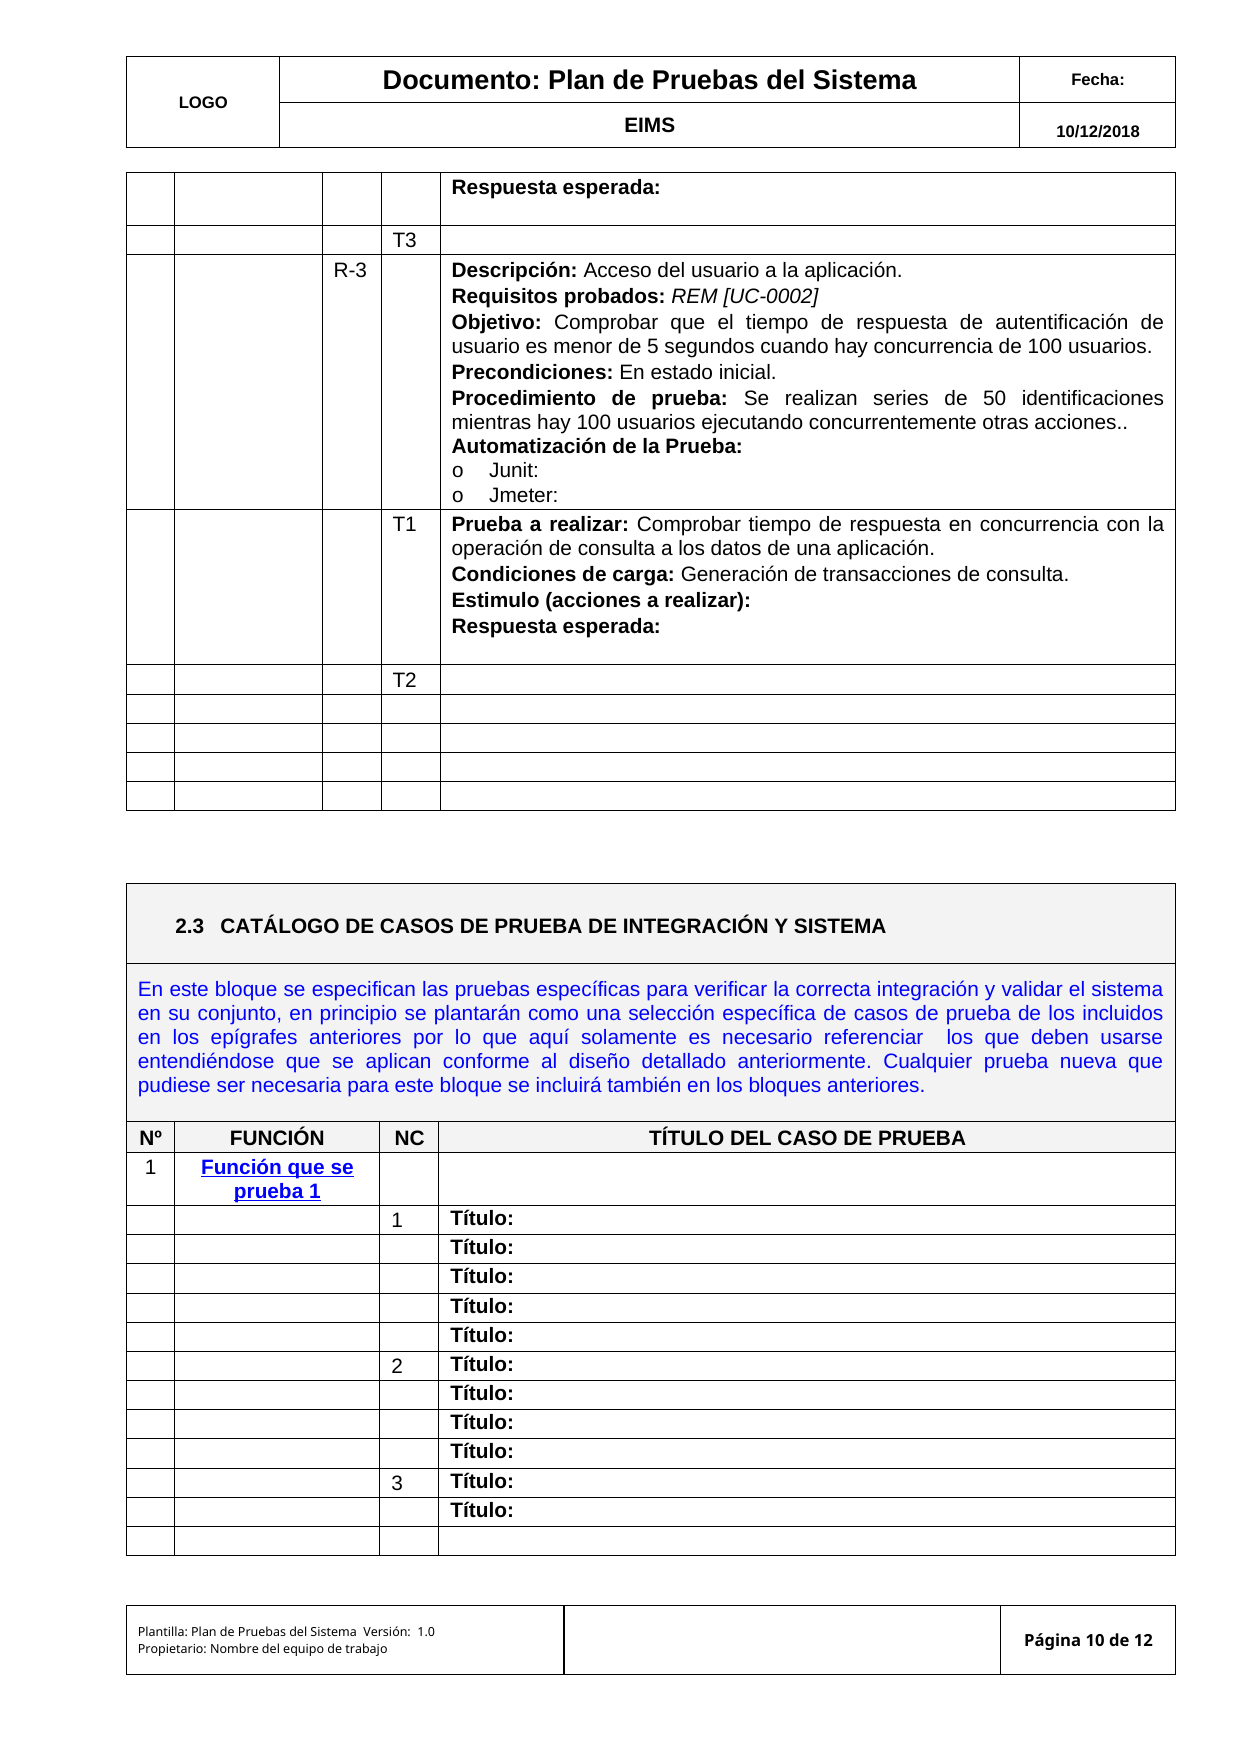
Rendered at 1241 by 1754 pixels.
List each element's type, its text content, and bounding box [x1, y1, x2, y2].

table_cell [441, 753, 1175, 781]
table_cell [175, 665, 322, 693]
table_cell FUNCIÓN [175, 1122, 379, 1152]
table_cell [382, 753, 440, 781]
table_cell [441, 724, 1175, 752]
table_cell Prueba a realizar: Comprobar tiempo de respuesta en concurrencia con la operación de consulta a los datos de una aplicación. Condiciones de carga: Generación de transacciones de consulta. Estimulo (acciones a realizar): Respuesta esperada: [441, 510, 1175, 664]
table_cell [441, 782, 1175, 810]
table_cell [175, 1381, 379, 1409]
table_cell [175, 1439, 379, 1467]
table_cell 3 [380, 1469, 438, 1497]
table_cell 2 [380, 1352, 438, 1380]
table_cell [127, 1235, 174, 1263]
table_cell [380, 1153, 438, 1205]
table_cell [382, 173, 440, 225]
table_cell [323, 173, 381, 225]
table_cell [380, 1381, 438, 1409]
table_cell R-3 [323, 255, 381, 509]
table_cell [175, 753, 322, 781]
table_cell [382, 782, 440, 810]
table_cell [175, 782, 322, 810]
table_cell [175, 1410, 379, 1438]
table_cell [380, 1323, 438, 1351]
table_header CATÁLOGO DE CASOS DE PRUEBA DE INTEGRACIÓN Y SISTEMA [127, 884, 1175, 963]
table_cell [382, 255, 440, 509]
table_cell [175, 1498, 379, 1526]
table_cell [323, 782, 381, 810]
table_cell [127, 255, 174, 509]
table_cell TÍTULO DEL CASO DE PRUEBA [439, 1122, 1175, 1152]
table_cell 1 [127, 1153, 174, 1205]
table_cell Título: [439, 1469, 1175, 1497]
table_cell [127, 665, 174, 693]
table_cell [380, 1235, 438, 1263]
table_cell Título: [439, 1294, 1175, 1322]
table_cell [323, 695, 381, 723]
table_cell [127, 753, 174, 781]
table_cell [323, 753, 381, 781]
table_cell [127, 724, 174, 752]
table_cell [382, 724, 440, 752]
table_cell [127, 1323, 174, 1351]
table_cell [441, 665, 1175, 693]
table_cell [175, 1527, 379, 1555]
table_cell [127, 1381, 174, 1409]
table_cell [127, 1352, 174, 1380]
table_cell [175, 1206, 379, 1234]
table_cell Título: [439, 1264, 1175, 1292]
table_cell [127, 173, 174, 225]
table_cell T2 [382, 665, 440, 693]
table_cell [127, 1527, 174, 1555]
table_cell [323, 665, 381, 693]
table_cell [380, 1439, 438, 1467]
table_cell 1 [380, 1206, 438, 1234]
table_cell [382, 695, 440, 723]
table_cell [175, 510, 322, 664]
table_cell [175, 1264, 379, 1292]
table_cell [127, 1439, 174, 1467]
table_cell [127, 1498, 174, 1526]
table_cell Función que se prueba 1 [175, 1153, 379, 1205]
table_cell [380, 1498, 438, 1526]
table_cell [175, 1294, 379, 1322]
table_cell [127, 1264, 174, 1292]
table_cell [439, 1153, 1175, 1205]
table_cell [175, 255, 322, 509]
table_cell [127, 695, 174, 723]
table_cell [127, 1469, 174, 1497]
table_cell [441, 226, 1175, 254]
table_cell Título: [439, 1323, 1175, 1351]
table_cell [441, 695, 1175, 723]
table_cell [175, 695, 322, 723]
table_cell [175, 226, 322, 254]
table_cell Título: [439, 1410, 1175, 1438]
table_cell [127, 782, 174, 810]
table_cell [175, 1235, 379, 1263]
table_cell [127, 1206, 174, 1234]
table_cell T1 [382, 510, 440, 664]
table_cell Título: [439, 1498, 1175, 1526]
table_cell Descripción: Acceso del usuario a la aplicación. Requisitos probados: REM [UC-0002] Objetivo: Comprobar que el tiempo de respuesta de autentificación de usuario es menor de 5 segundos cuando hay concurrencia de 100 usuarios. Precondiciones: En estado inicial. Procedimiento de prueba: Se realizan series de 50 identificaciones mientras hay 100 usuarios ejecutando concurrentemente otras acciones.. Automatización de la Prueba: Junit: Jmeter: [441, 255, 1175, 509]
table_cell [175, 1352, 379, 1380]
table_cell [175, 173, 322, 225]
table_cell Título: [439, 1235, 1175, 1263]
table_cell [175, 1323, 379, 1351]
table_cell T3 [382, 226, 440, 254]
table_cell Nº [127, 1122, 174, 1152]
table_cell [380, 1410, 438, 1438]
table_cell NC [380, 1122, 438, 1152]
table_cell [323, 226, 381, 254]
table_cell Respuesta esperada: [441, 173, 1175, 225]
table_cell [380, 1294, 438, 1322]
table_cell Título: [439, 1206, 1175, 1234]
table_cell [380, 1527, 438, 1555]
table_cell Título: [439, 1439, 1175, 1467]
table_cell [127, 1294, 174, 1322]
table_cell [175, 724, 322, 752]
table_cell [127, 226, 174, 254]
table_cell Título: [439, 1352, 1175, 1380]
table_cell Título: [439, 1381, 1175, 1409]
table_cell En este bloque se especifican las pruebas específicas para verificar la correcta integración y validar el sistema en su conjunto, en principio se plantarán como una selección específica de casos de prueba de los incluidos en los epígrafes anteriores por lo que aquí solamente es necesario referenciar los que deben usarse entendiéndose que se aplican conforme al diseño detallado anteriormente. Cualquier prueba nueva que pudiese ser necesaria para este bloque se incluirá también en los bloques anteriores. [127, 964, 1175, 1121]
table_cell [323, 724, 381, 752]
table_cell [127, 1410, 174, 1438]
table_cell [380, 1264, 438, 1292]
table_cell [439, 1527, 1175, 1555]
table_cell [175, 1469, 379, 1497]
table_cell [127, 510, 174, 664]
table_cell [323, 510, 381, 664]
